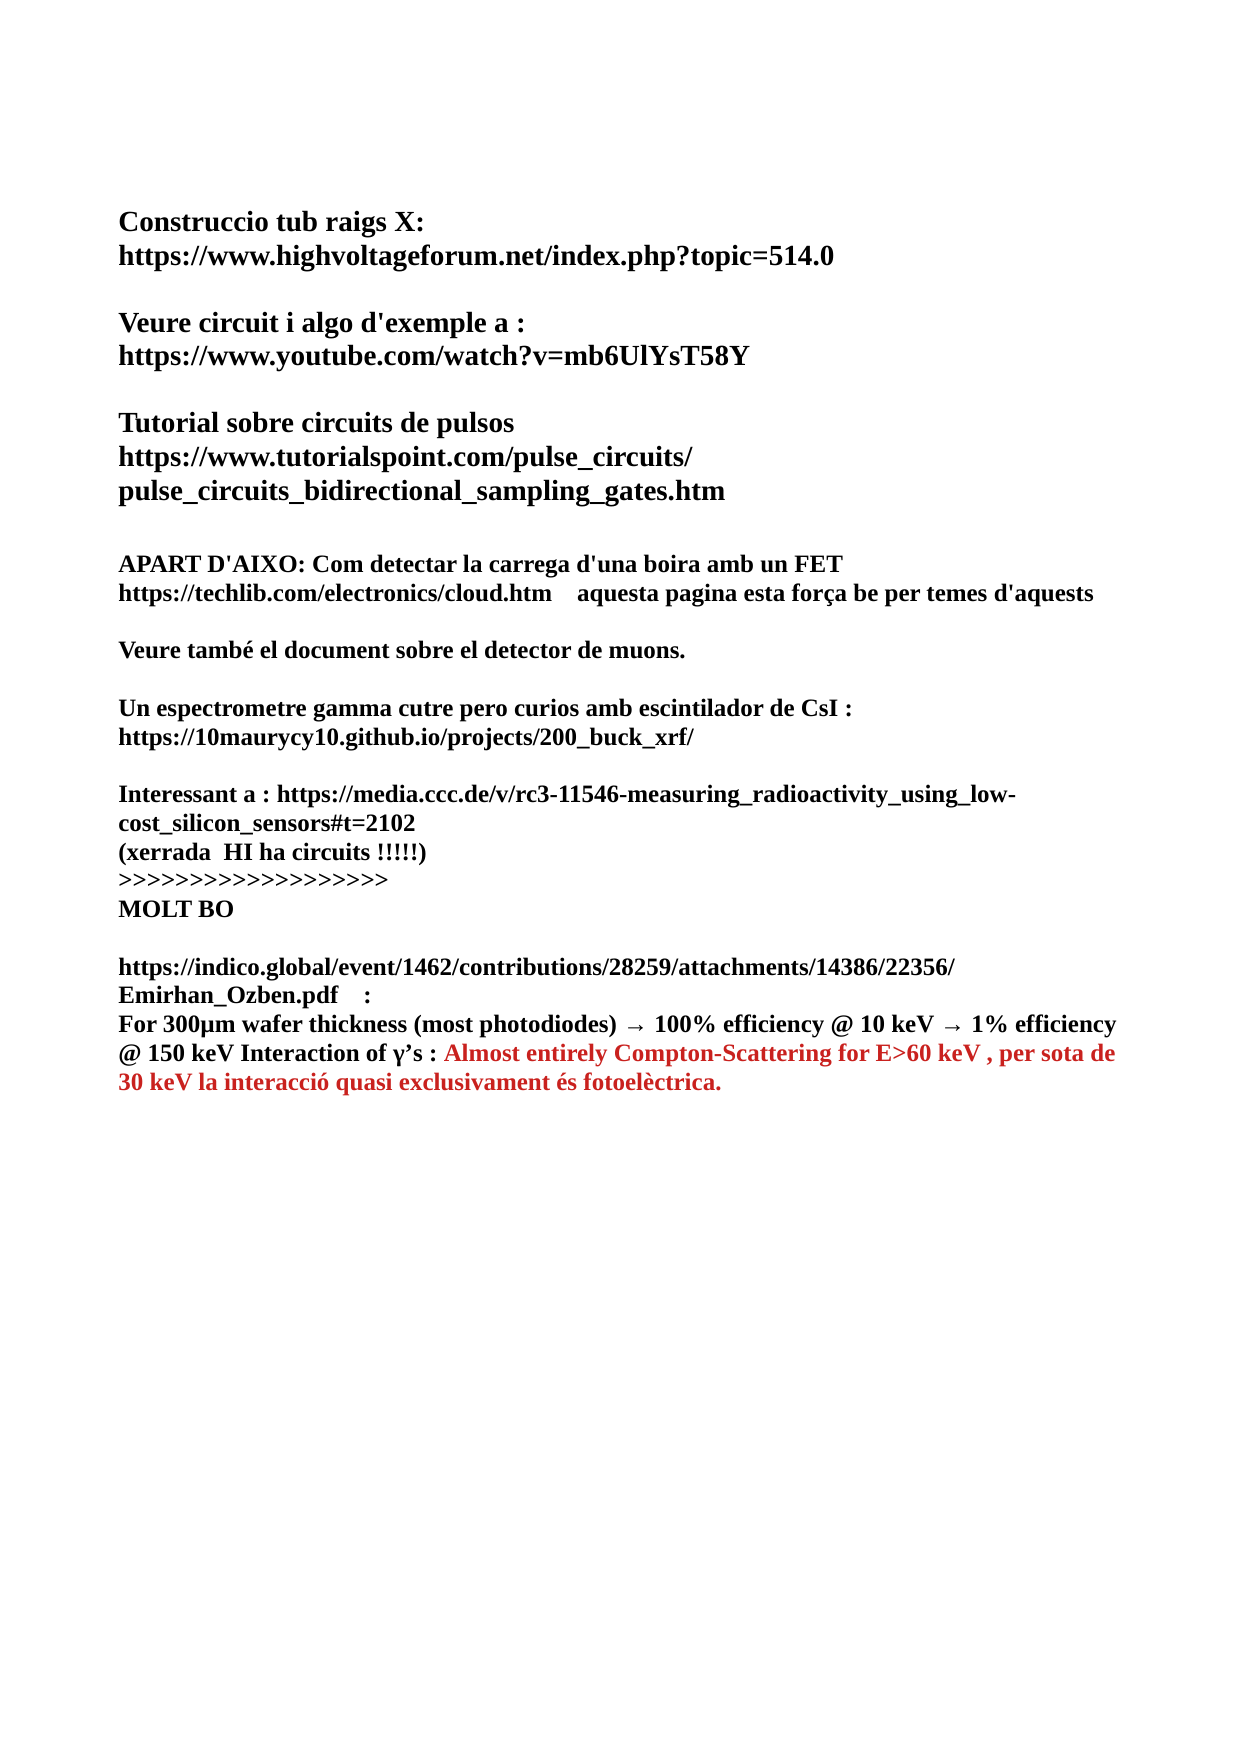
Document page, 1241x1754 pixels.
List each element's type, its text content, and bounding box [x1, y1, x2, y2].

text MOLT BO [118, 894, 1122, 923]
text APART D'AIXO: Com detectar la carrega d'una boira amb un FET [118, 549, 1122, 578]
text https://techlib.com/electronics/cloud.htm aquesta pagina esta força be per temes d'aquests [118, 578, 1122, 607]
text For 300µm wafer thickness (most photodiodes) → 100% efficiency @ 10 keV → 1% efficiency @ 150 keV Interaction of γ’s : Almost entirely Compton-Scattering for E>60 keV , per sota de 30 keV la interacció quasi exclusivament és fotoelèctrica. [118, 1009, 1122, 1096]
text Tutorial sobre circuits de pulsos [118, 406, 1122, 439]
text Un espectrometre gamma cutre pero curios amb escintilador de CsI : https://10maurycy10.github.io/projects/200_buck_xrf/ [118, 693, 1122, 751]
text >>>>>>>>>>>>>>>>>>> [118, 866, 1122, 894]
text https://www.highvoltageforum.net/index.php?topic=514.0 [118, 238, 1122, 271]
text https://indico.global/event/1462/contributions/28259/attachments/14386/22356/Emirhan_Ozben.pdf : [118, 952, 1122, 1009]
text (xerrada HI ha circuits !!!!!) [118, 837, 1122, 866]
text https://www.tutorialspoint.com/pulse_circuits/pulse_circuits_bidirectional_sampling_gates.htm [118, 439, 1122, 506]
text Interessant a : https://media.ccc.de/v/rc3-11546-measuring_radioactivity_using_low-cost_silicon_sensors#t=2102 [118, 779, 1122, 837]
text Veure circuit i algo d'exemple a : [118, 305, 1122, 338]
text Veure també el document sobre el detector de muons. [118, 636, 1122, 664]
text https://www.youtube.com/watch?v=mb6UlYsT58Y [118, 338, 1122, 372]
text Construccio tub raigs X: [118, 204, 1122, 238]
